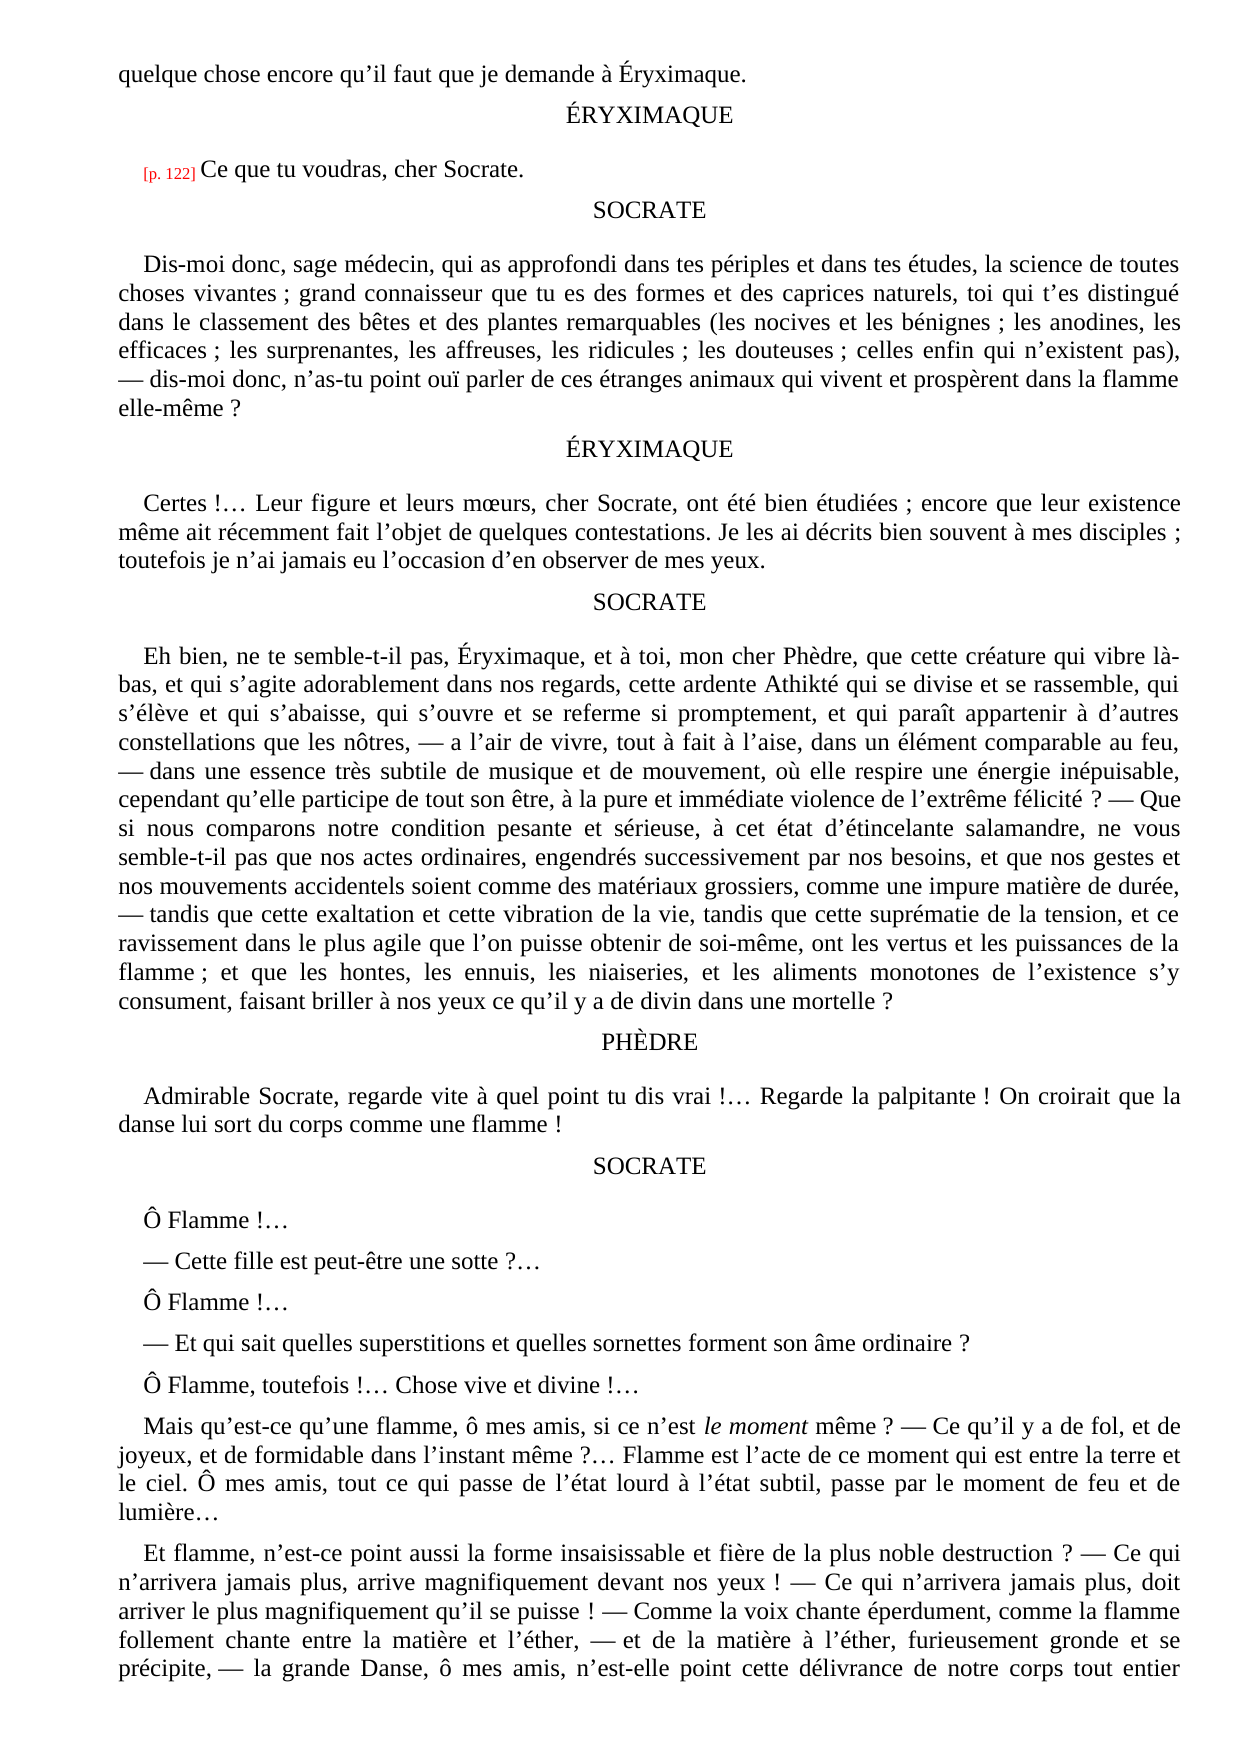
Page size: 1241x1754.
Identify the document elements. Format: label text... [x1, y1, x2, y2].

text — Et qui sait quelles superstitions et quelles sornettes forment son âme ordinaire ? [118, 1328, 1181, 1357]
text SOCRATE [118, 195, 1181, 224]
text Ô Flamme, toutefois !… Chose vive et divine !… [118, 1370, 1181, 1398]
text Admirable Socrate, regarde vite à quel point tu dis vrai !… Regarde la palpitante ! On croirait que la danse lui sort du corps comme une flamme ! [118, 1081, 1181, 1138]
text SOCRATE [118, 1151, 1181, 1179]
text ÉRYXIMAQUE [118, 434, 1181, 463]
text — Cette fille est peut-être une sotte ?… [118, 1246, 1181, 1275]
text Ô Flamme !… [118, 1287, 1181, 1316]
text Mais qu’est-ce qu’une flamme, ô mes amis, si ce n’est le moment même ? — Ce qu’il y a de fol, et de joyeux, et de formidable dans l’instant même ?… Flamme est l’acte de ce moment qui est entre la terre et le ciel. Ô mes amis, tout ce qui passe de l’état lourd à l’état subtil, passe par le moment de feu et de lumière… [118, 1411, 1181, 1526]
text Ô Flamme !… [118, 1205, 1181, 1233]
text ÉRYXIMAQUE [118, 100, 1181, 129]
text Et flamme, n’est-ce point aussi la forme insaisissable et fière de la plus noble destruction ? — Ce qui n’arrivera jamais plus, arrive magnifiquement devant nos yeux ! — Ce qui n’arrivera jamais plus, doit arriver le plus magnifiquement qu’il se puisse ! — Comme la voix chante éperdument, comme la flamme follement chante entre la matière et l’éther, — et de la matière à l’éther, furieusement gronde et se précipite, — la grande Danse, ô mes amis, n’est-elle point cette délivrance de notre corps tout entier [118, 1538, 1181, 1682]
text quelque chose encore qu’il faut que je demande à Éryximaque. [118, 59, 1181, 88]
text Certes !… Leur figure et leurs mœurs, cher Socrate, ont été bien étudiées ; encore que leur existence même ait récemment fait l’objet de quelques contestations. Je les ai décrits bien souvent à mes disciples ; toutefois je n’ai jamais eu l’occasion d’en observer de mes yeux. [118, 488, 1181, 574]
text Eh bien, ne te semble-t-il pas, Éryximaque, et à toi, mon cher Phèdre, que cette créature qui vibre là-bas, et qui s’agite adorablement dans nos regards, cette ardente Athikté qui se divise et se rassemble, qui s’élève et qui s’abaisse, qui s’ouvre et se referme si promptement, et qui paraît appartenir à d’autres constellations que les nôtres, — a l’air de vivre, tout à fait à l’aise, dans un élément comparable au feu, — dans une essence très subtile de musique et de mouvement, où elle respire une énergie inépuisable, cependant qu’elle participe de tout son être, à la pure et immédiate violence de l’extrême félicité ? — Que si nous comparons notre condition pesante et sérieuse, à cet état d’étincelante salamandre, ne vous semble-t-il pas que nos actes ordinaires, engendrés successivement par nos besoins, et que nos gestes et nos mouvements accidentels soient comme des matériaux grossiers, comme une impure matière de durée, — tandis que cette exaltation et cette vibration de la vie, tandis que cette suprématie de la tension, et ce ravissement dans le plus agile que l’on puisse obtenir de soi-même, ont les vertus et les puissances de la flamme ; et que les hontes, les ennuis, les niaiseries, et les aliments monotones de l’existence s’y consument, faisant briller à nos yeux ce qu’il y a de divin dans une mortelle ? [118, 641, 1181, 1014]
text Dis-moi donc, sage médecin, qui as approfondi dans tes périples et dans tes études, la science de toutes choses vivantes ; grand connaisseur que tu es des formes et des caprices naturels, toi qui t’es distingué dans le classement des bêtes et des plantes remarquables (les nocives et les bénignes ; les anodines, les efficaces ; les surprenantes, les affreuses, les ridicules ; les douteuses ; celles enfin qui n’existent pas), — dis-moi donc, n’as-tu point ouï parler de ces étranges animaux qui vivent et prospèrent dans la flamme elle-même ? [118, 249, 1181, 422]
text SOCRATE [118, 587, 1181, 616]
text [p. 122] Ce que tu voudras, cher Socrate. [118, 154, 1181, 183]
text PHÈDRE [118, 1027, 1181, 1056]
